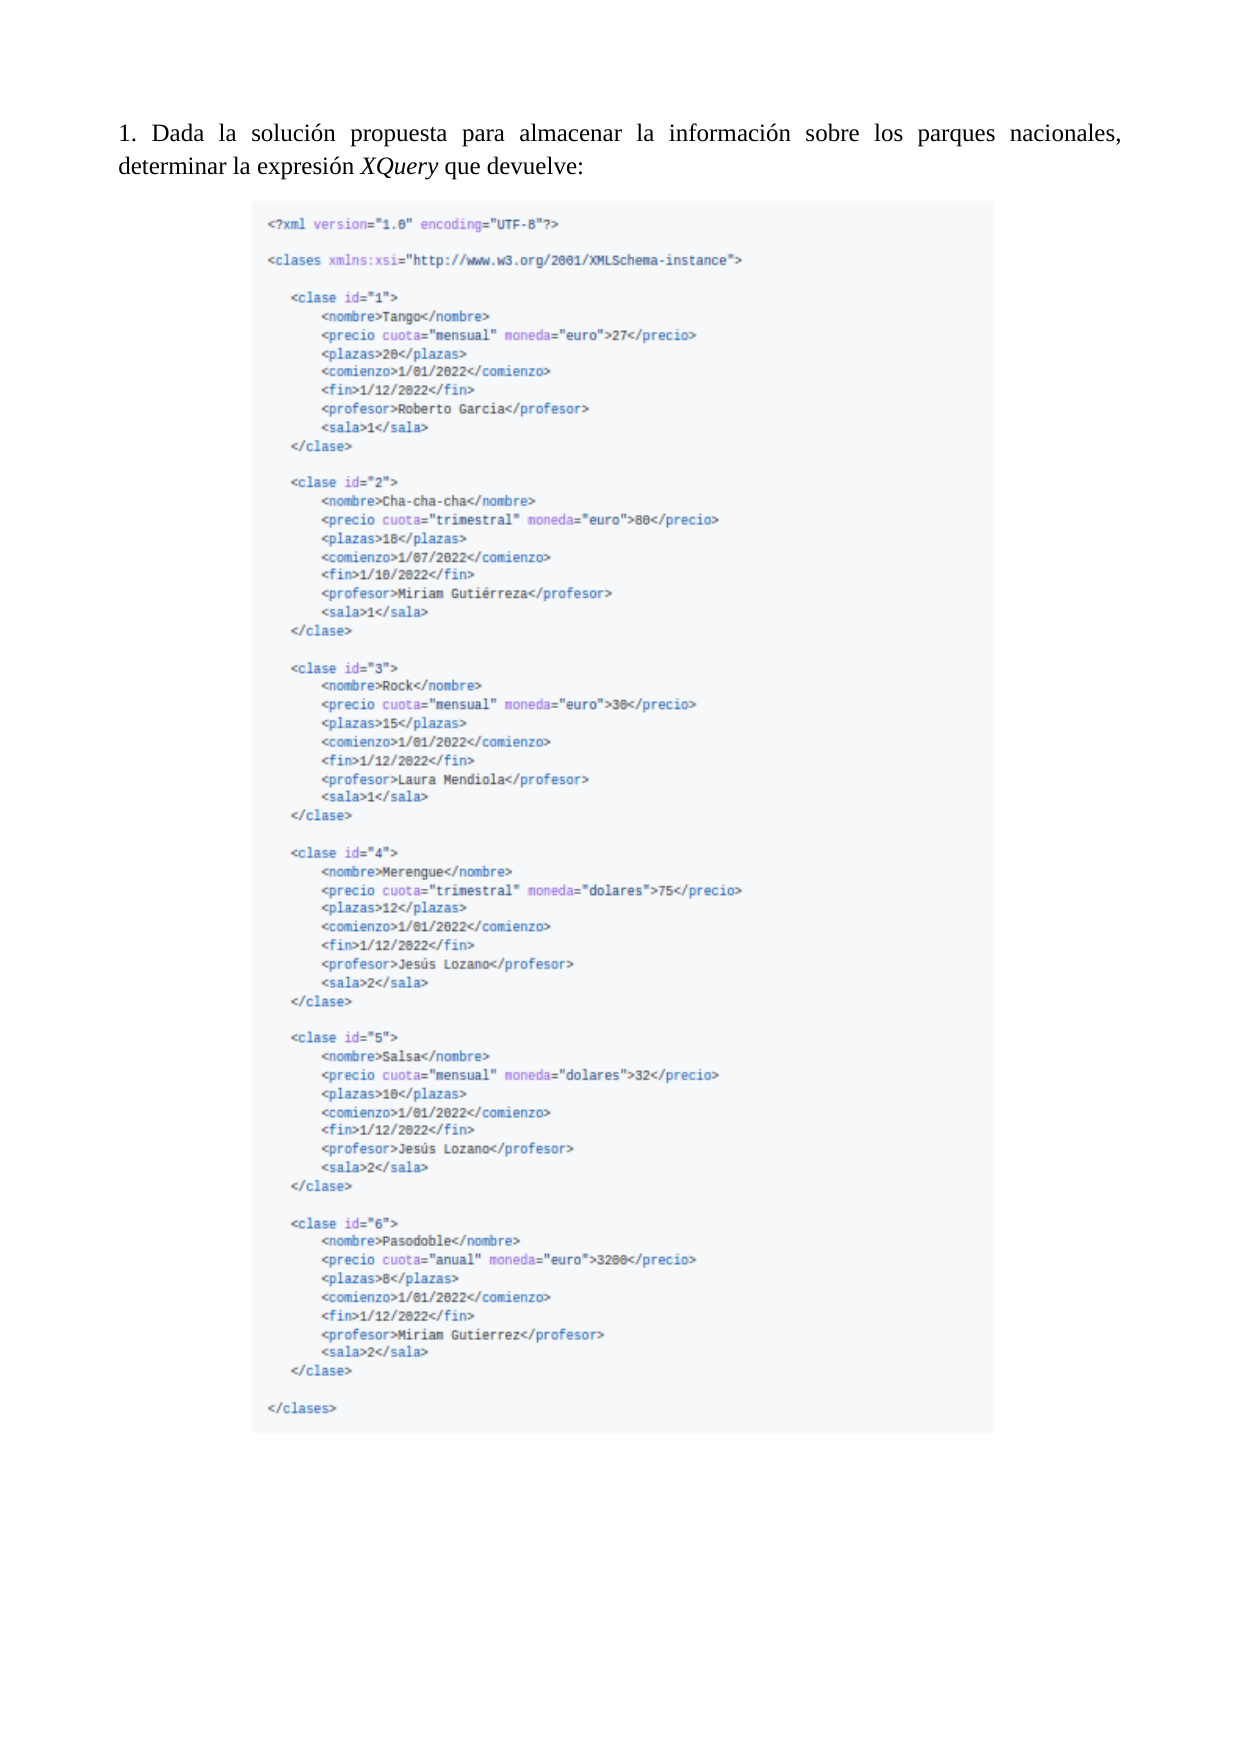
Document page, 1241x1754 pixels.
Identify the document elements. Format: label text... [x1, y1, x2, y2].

text 1. Dada la solución propuesta para almacenar la información sobre los parques nacionales, determinar la expresión XQuery que devuelve: [118, 118, 1122, 180]
picture [246, 198, 994, 1440]
